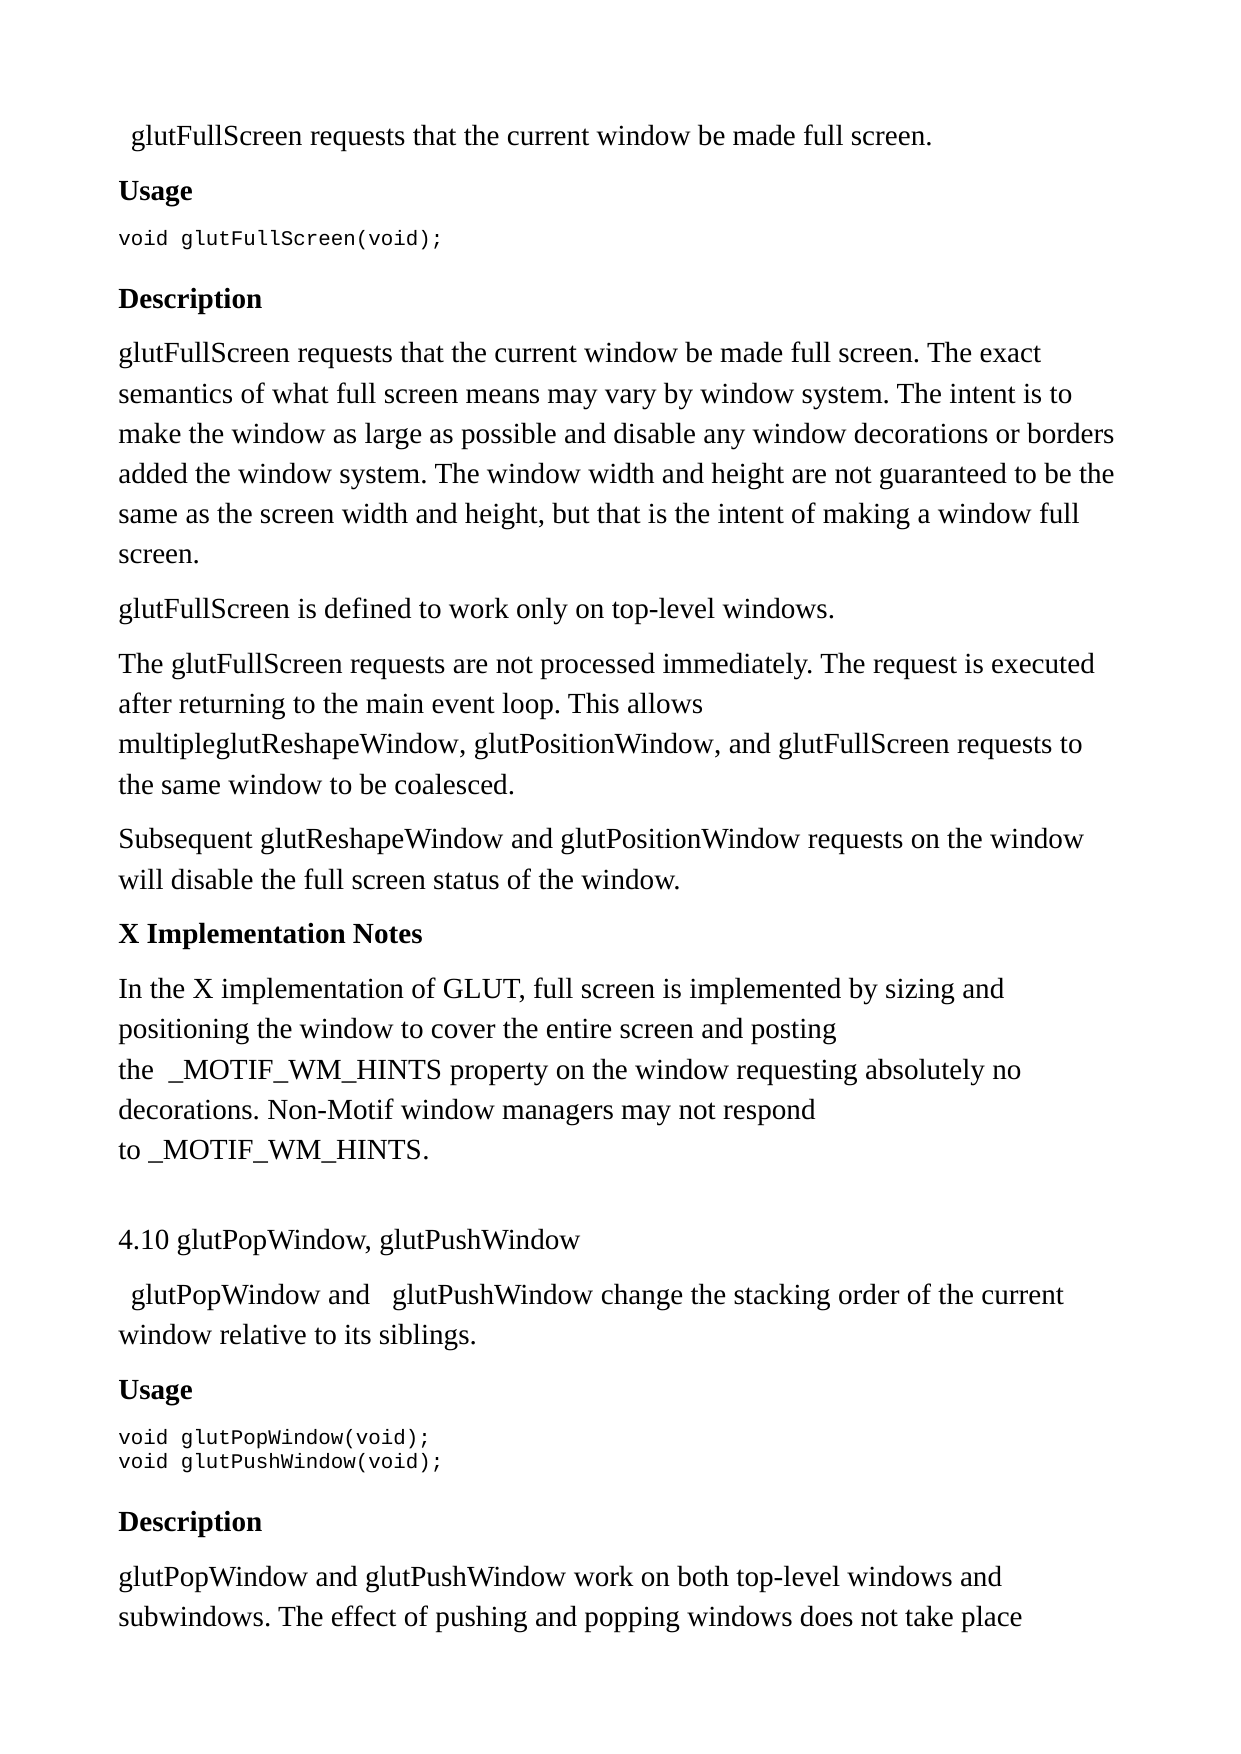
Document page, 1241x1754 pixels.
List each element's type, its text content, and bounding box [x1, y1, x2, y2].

text The glutFullScreen requests are not processed immediately. The request is executed after returning to the main event loop. This allows multipleglutReshapeWindow, glutPositionWindow, and glutFullScreen requests to the same window to be coalesced. [118, 646, 1122, 800]
text Usage [118, 173, 1122, 206]
text void glutPushWindow(void); [118, 1451, 1122, 1474]
text Description [118, 1504, 1122, 1537]
text Description [118, 281, 1122, 314]
text glutPopWindow and glutPushWindow change the stacking order of the current window relative to its siblings. [118, 1277, 1122, 1351]
text Usage [118, 1372, 1122, 1406]
text In the X implementation of GLUT, full screen is implemented by sizing and positioning the window to cover the entire screen and posting the _MOTIF_WM_HINTS property on the window requesting absolutely no decorations. Non-Motif window managers may not respond to _MOTIF_WM_HINTS. [118, 971, 1122, 1166]
text glutPopWindow and glutPushWindow work on both top-level windows and subwindows. The effect of pushing and popping windows does not take place [118, 1559, 1122, 1632]
text void glutPopWindow(void); [118, 1427, 1122, 1451]
text X Implementation Notes [118, 917, 1122, 950]
text 4.10 glutPopWindow, glutPushWindow [118, 1187, 1122, 1256]
text glutFullScreen requests that the current window be made full screen. The exact semantics of what full screen means may vary by window system. The intent is to make the window as large as possible and disable any window decorations or borders added the window system. The window width and height are not guaranteed to be the same as the screen width and height, but that is the intent of making a window full screen. [118, 336, 1122, 570]
text void glutFullScreen(void); [118, 228, 1122, 251]
text glutFullScreen requests that the current window be made full screen. [118, 118, 1122, 152]
text glutFullScreen is defined to work only on top-level windows. [118, 591, 1122, 625]
text Subsequent glutReshapeWindow and glutPositionWindow requests on the window will disable the full screen status of the window. [118, 822, 1122, 895]
